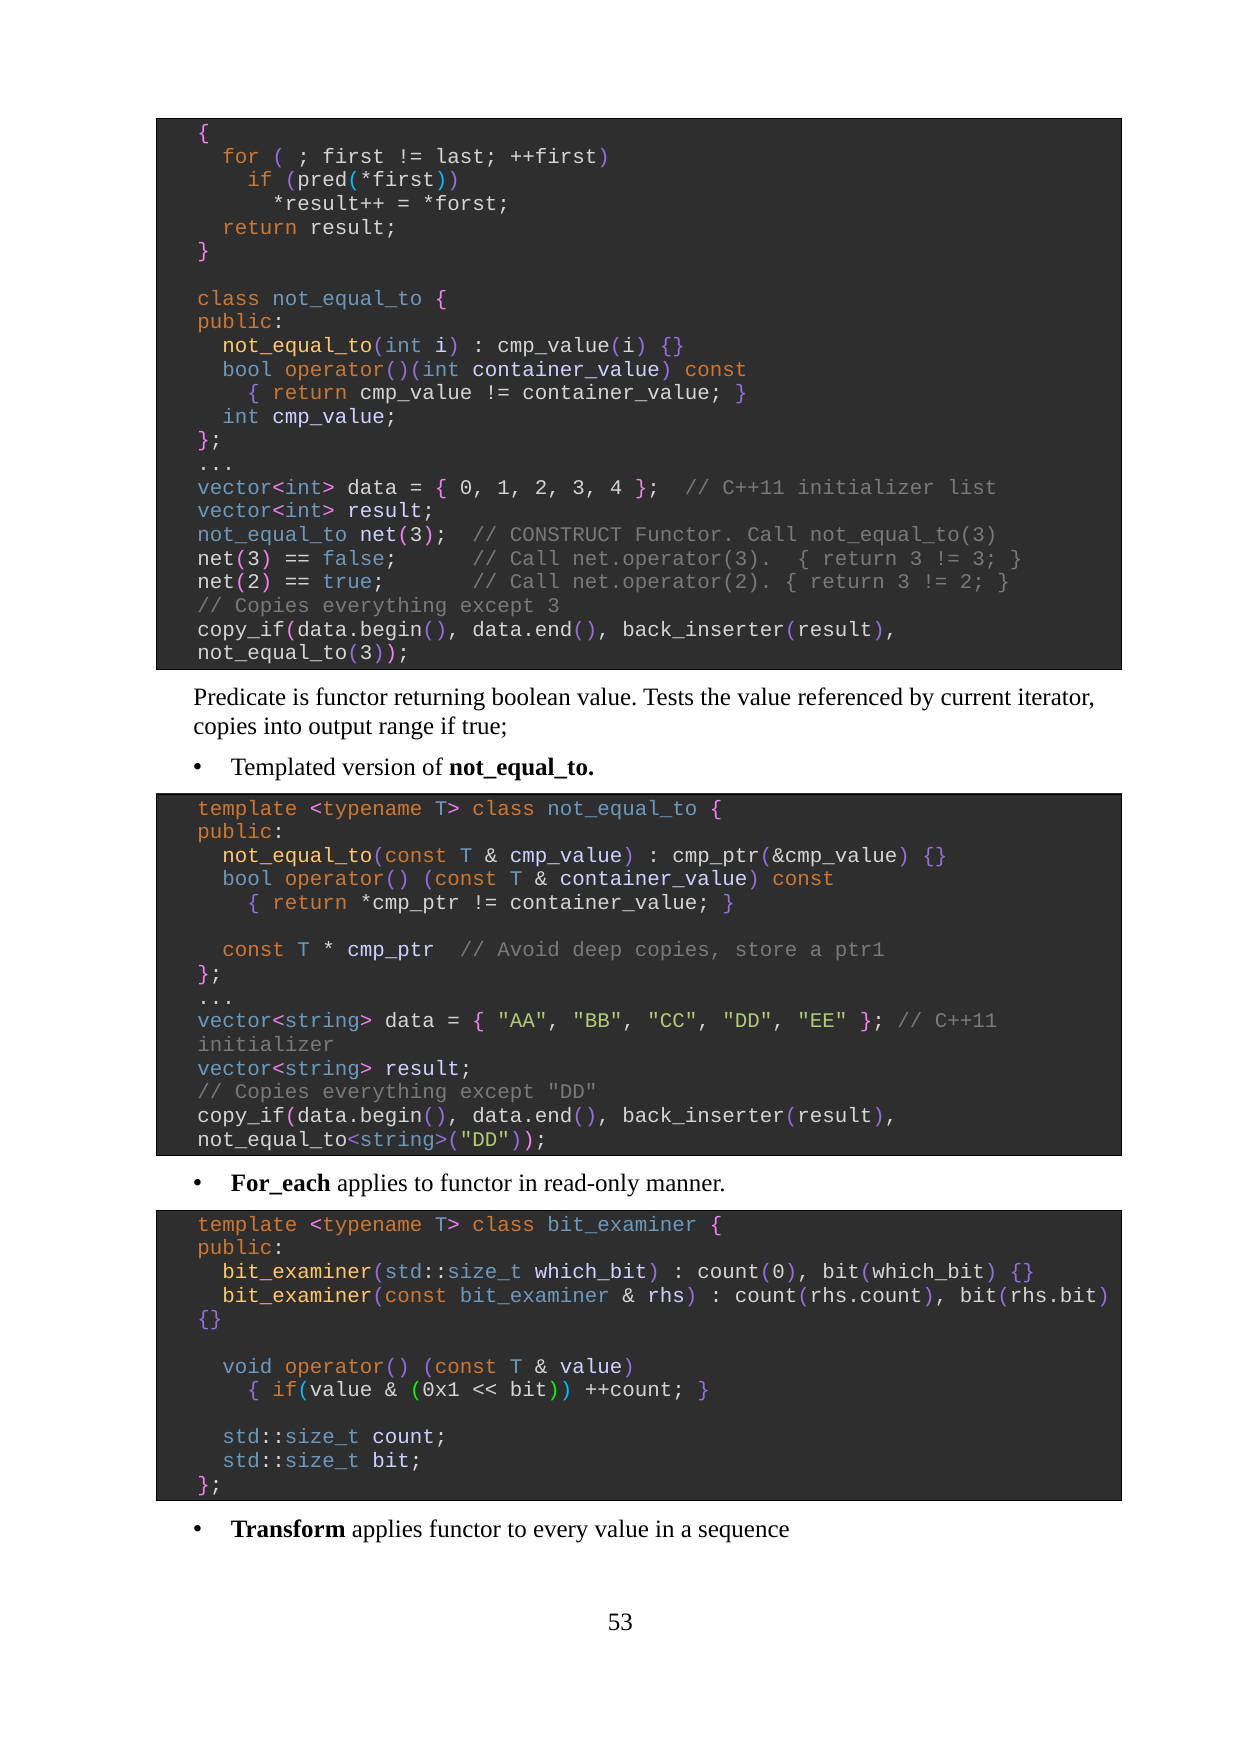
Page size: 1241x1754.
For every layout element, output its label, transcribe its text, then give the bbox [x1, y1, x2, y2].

list // Copies everything except "DD" [157, 1077, 1121, 1101]
list vector<int> data = { 0, 1, 2, 3, 4 }; // C++11 initializer list [157, 473, 1121, 496]
list }; [157, 959, 1121, 983]
list int cmp_value; [157, 402, 1121, 426]
list not_equal_to(int i) : cmp_value(i) {} [157, 331, 1121, 354]
list not_equal_to net(3); // CONSTRUCT Functor. Call not_equal_to(3) [157, 520, 1121, 544]
list std::size_t bit; [157, 1446, 1121, 1470]
list { [157, 119, 1121, 142]
list for ( ; first != last; ++first) [157, 142, 1121, 165]
list }; [157, 1470, 1121, 1500]
list { return *cmp_ptr != container_value; } [157, 888, 1121, 912]
list bit_examiner(const bit_examiner & rhs) : count(rhs.count), bit(rhs.bit) {} [157, 1281, 1121, 1328]
list not_equal_to(const T & cmp_value) : cmp_ptr(&cmp_value) {} [157, 841, 1121, 864]
list class not_equal_to { [157, 284, 1121, 307]
list net(2) == true; // Call net.operator(2). { return 3 != 2; } [157, 567, 1121, 591]
list copy_if(data.begin(), data.end(), back_inserter(result), not_equal_to<string>("DD")); [157, 1101, 1121, 1155]
list Predicate is functor returning boolean value. Tests the value referenced by current iterator, copies into output range if true; [156, 682, 1122, 740]
list public: [157, 817, 1121, 841]
list copy_if(data.begin(), data.end(), back_inserter(result), not_equal_to(3)); [157, 615, 1121, 669]
list }; [157, 426, 1121, 449]
list { return cmp_value != container_value; } [157, 378, 1121, 402]
list net(3) == false; // Call net.operator(3). { return 3 != 3; } [157, 544, 1121, 567]
list bool operator() (const T & container_value) const [157, 864, 1121, 888]
list Templated version of not_equal_to. [193, 752, 1122, 781]
list const T * cmp_ptr // Avoid deep copies, store a ptr1 [157, 935, 1121, 959]
list return result; [157, 213, 1121, 236]
list std::size_t count; [157, 1423, 1121, 1446]
list } [157, 236, 1121, 260]
list vector<string> result; [157, 1054, 1121, 1077]
list public: [157, 1233, 1121, 1257]
list *result++ = *forst; [157, 189, 1121, 213]
list template <typename T> class bit_examiner { [157, 1211, 1121, 1233]
list template <typename T> class not_equal_to { [157, 795, 1121, 817]
list vector<string> data = { "AA", "BB", "CC", "DD", "EE" }; // C++11 initializer [157, 1006, 1121, 1054]
list Transform applies functor to every value in a sequence [193, 1514, 1122, 1543]
list public: [157, 307, 1121, 331]
list ... [157, 983, 1121, 1006]
list For_each applies to functor in read-only manner. [193, 1168, 1122, 1197]
list void operator() (const T & value) [157, 1352, 1121, 1375]
list if (pred(*first)) [157, 165, 1121, 189]
list bit_examiner(std::size_t which_bit) : count(0), bit(which_bit) {} [157, 1257, 1121, 1281]
list { if(value & (0x1 << bit)) ++count; } [157, 1375, 1121, 1399]
list ... [157, 449, 1121, 473]
list // Copies everything except 3 [157, 591, 1121, 615]
list vector<int> result; [157, 496, 1121, 520]
list bool operator()(int container_value) const [157, 354, 1121, 378]
